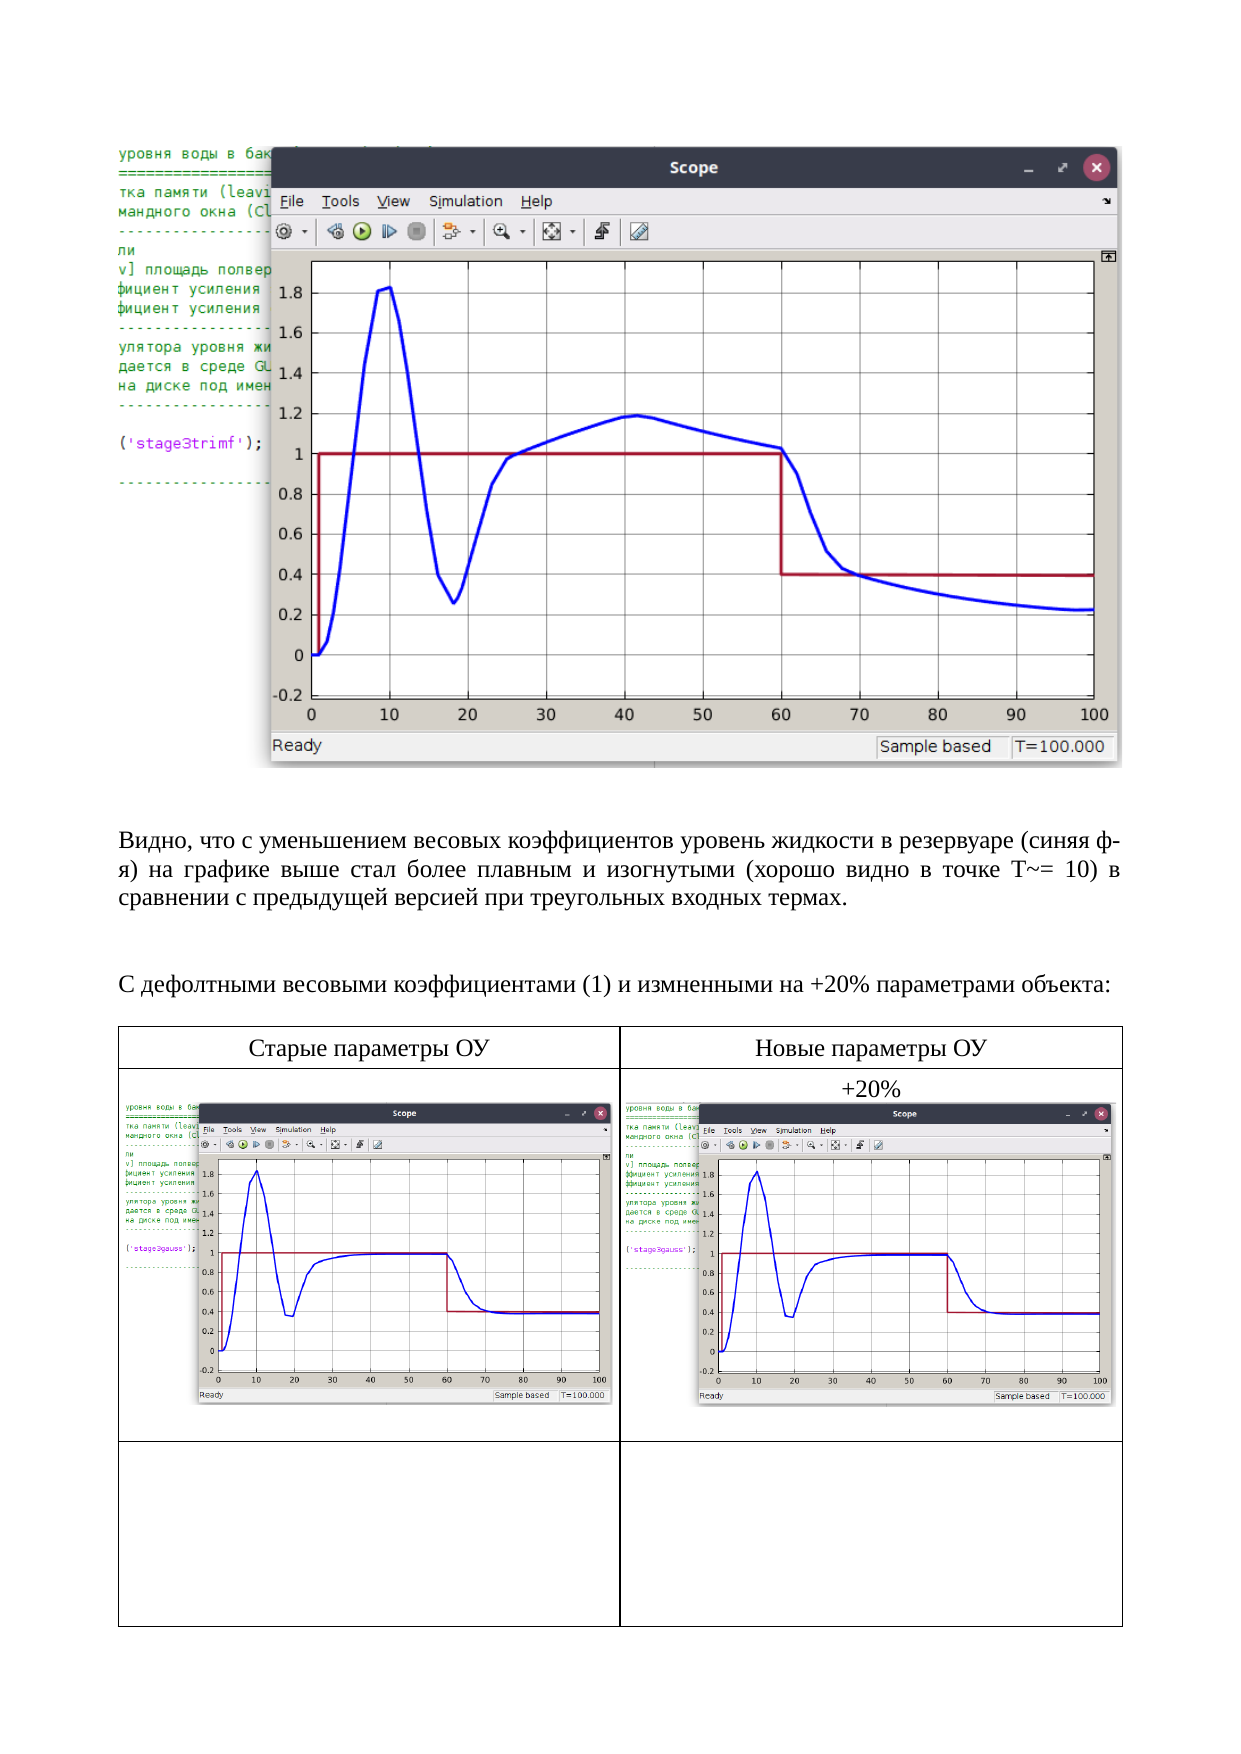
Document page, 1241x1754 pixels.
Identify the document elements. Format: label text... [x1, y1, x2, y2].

picture [125, 1102, 613, 1405]
table_cell +20% [621, 1069, 1122, 1441]
table_cell [119, 1442, 619, 1626]
table_header Новые параметры ОУ [621, 1027, 1122, 1067]
table_cell [621, 1442, 1122, 1626]
table_header Старые параметры ОУ [119, 1027, 619, 1067]
table_cell [119, 1069, 619, 1441]
picture [625, 1102, 1117, 1407]
text С дефолтными весовыми коэффициентами (1) и измненными на +20% параметрами объекта: [118, 969, 1122, 997]
text Видно, что с уменьшением весовых коэффициентов уровень жидкости в резервуаре (синяя ф-я) на графике выше стал более плавным и изогнутыми (хорошо видно в точке T~= 10) в сравнении с предыдущей версией при треугольных входных термах. [118, 825, 1122, 911]
picture [118, 146, 1123, 768]
